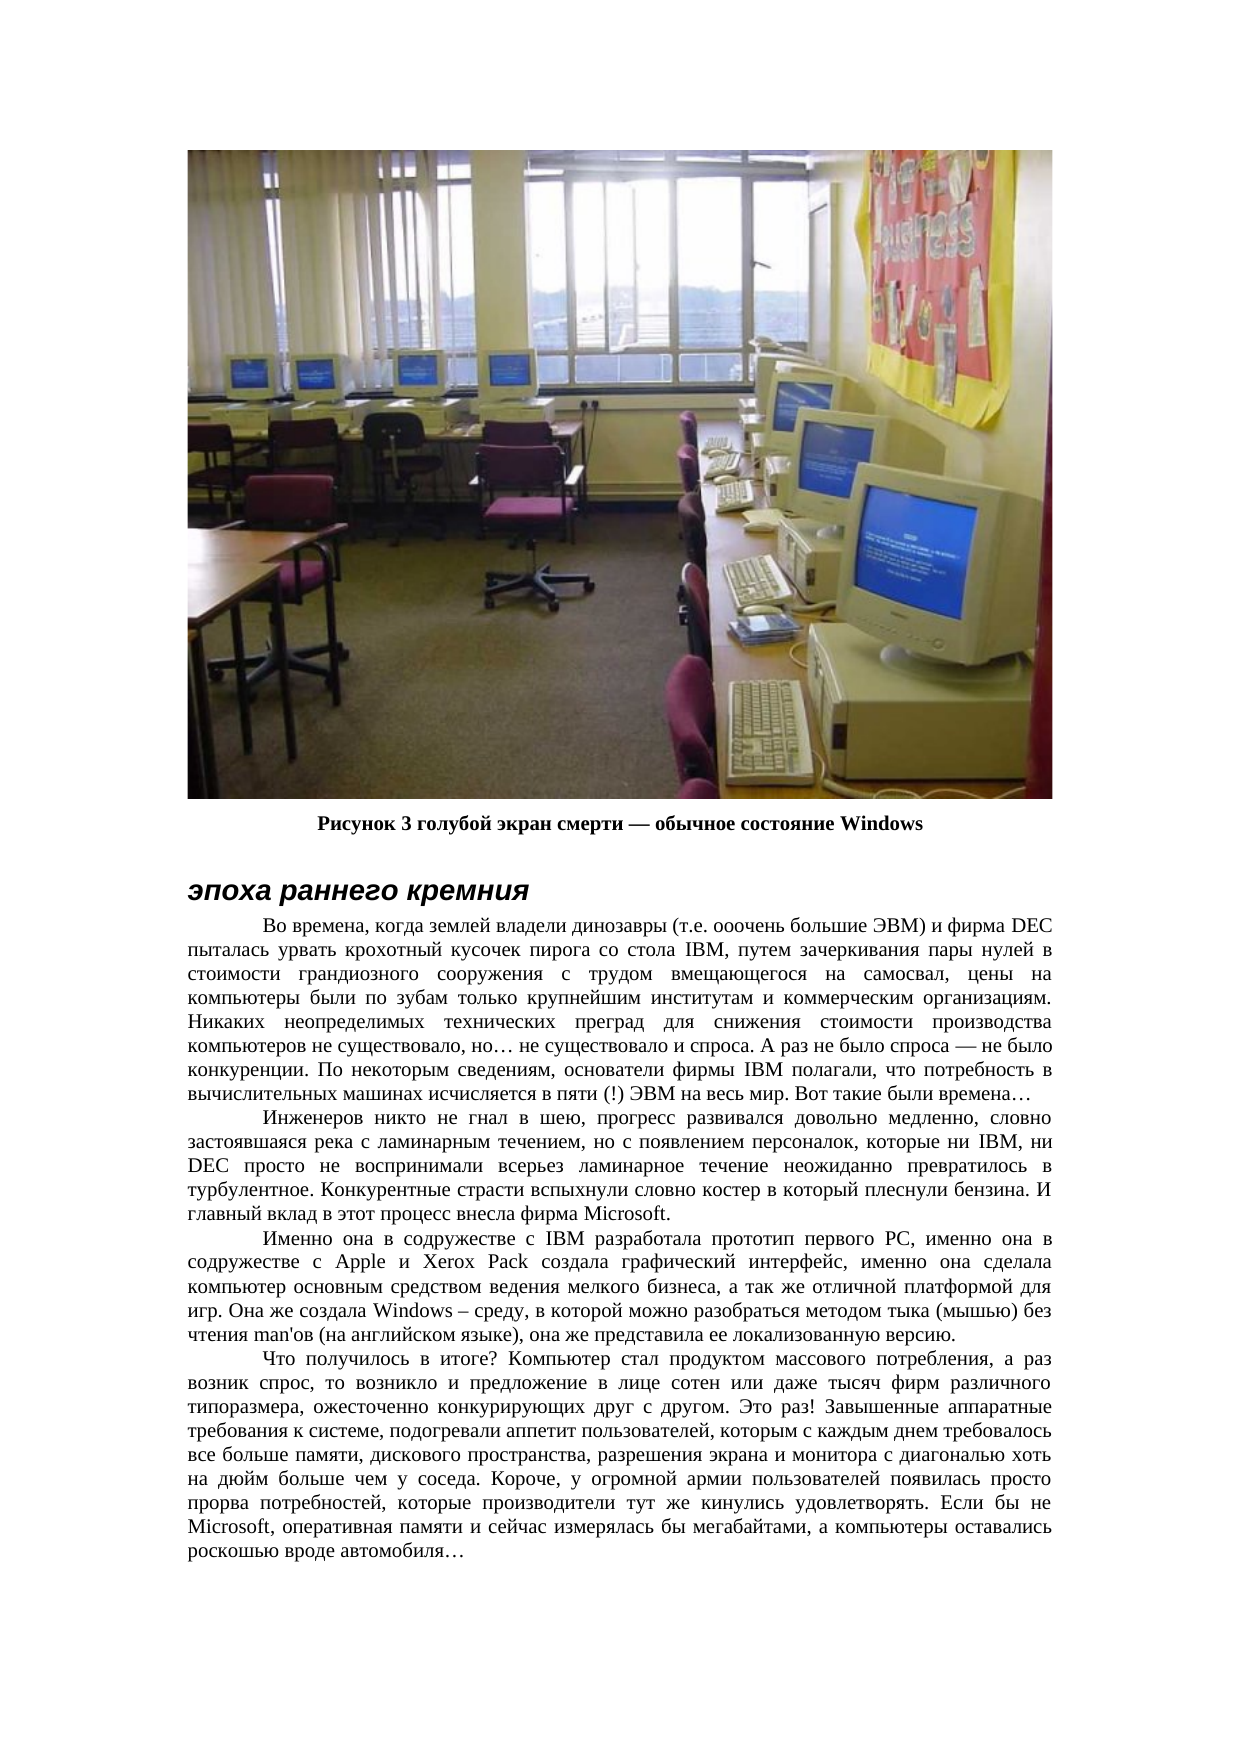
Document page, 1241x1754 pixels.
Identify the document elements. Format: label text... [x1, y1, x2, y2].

picture [187, 150, 1053, 799]
text Именно она в содружестве с IBM разработала прототип первого PC, именно она в содружестве с Apple и Xerox Pack создала графический интерфейс, именно она сделала компьютер основным средством ведения мелкого бизнеса, а так же отличной платформой для игр. Она же создала Windows – среду, в которой можно разобраться методом тыка (мышью) без чтения man'ов (на английском языке), она же представила ее локализованную версию. [187, 1225, 1053, 1346]
subtitle эпоха раннего кремния [187, 873, 1053, 906]
text Рисунок 3 голубой экран смерти — обычное состояние Windows [187, 811, 1053, 835]
text Что получилось в итоге? Компьютер стал продуктом массового потребления, а раз возник спрос, то возникло и предложение в лице сотен или даже тысяч фирм различного типоразмера, ожесточенно конкурирующих друг с другом. Это раз! Завышенные аппаратные требования к системе, подогревали аппетит пользователей, которым с каждым днем требовалось все больше памяти, дискового пространства, разрешения экрана и монитора с диагональю хоть на дюйм больше чем у соседа. Короче, у огромной армии пользователей появилась просто прорва потребностей, которые производители тут же кинулись удовлетворять. Если бы не Microsoft, оперативная памяти и сейчас измерялась бы мегабайтами, а компьютеры оставались роскошью вроде автомобиля… [187, 1346, 1053, 1562]
text Во времена, когда землей владели динозавры (т.е. ооочень большие ЭВМ) и фирма DEC пыталась урвать крохотный кусочек пирога со стола IBM, путем зачеркивания пары нулей в стоимости грандиозного сооружения с трудом вмещающегося на самосвал, цены на компьютеры были по зубам только крупнейшим институтам и коммерческим организациям. Никаких неопределимых технических преград для снижения стоимости производства компьютеров не существовало, но… не существовало и спроса. А раз не было спроса — не было конкуренции. По некоторым сведениям, основатели фирмы IBM полагали, что потребность в вычислительных машинах исчисляется в пяти (!) ЭВМ на весь мир. Вот такие были времена… [187, 913, 1053, 1105]
text Инженеров никто не гнал в шею, прогресс развивался довольно медленно, словно застоявшаяся река с ламинарным течением, но с появлением персоналок, которые ни IBM, ни DEC просто не воспринимали всерьез ламинарное течение неожиданно превратилось в турбулентное. Конкурентные страсти вспыхнули словно костер в который плеснули бензина. И главный вклад в этот процесс внесла фирма Microsoft. [187, 1105, 1053, 1225]
